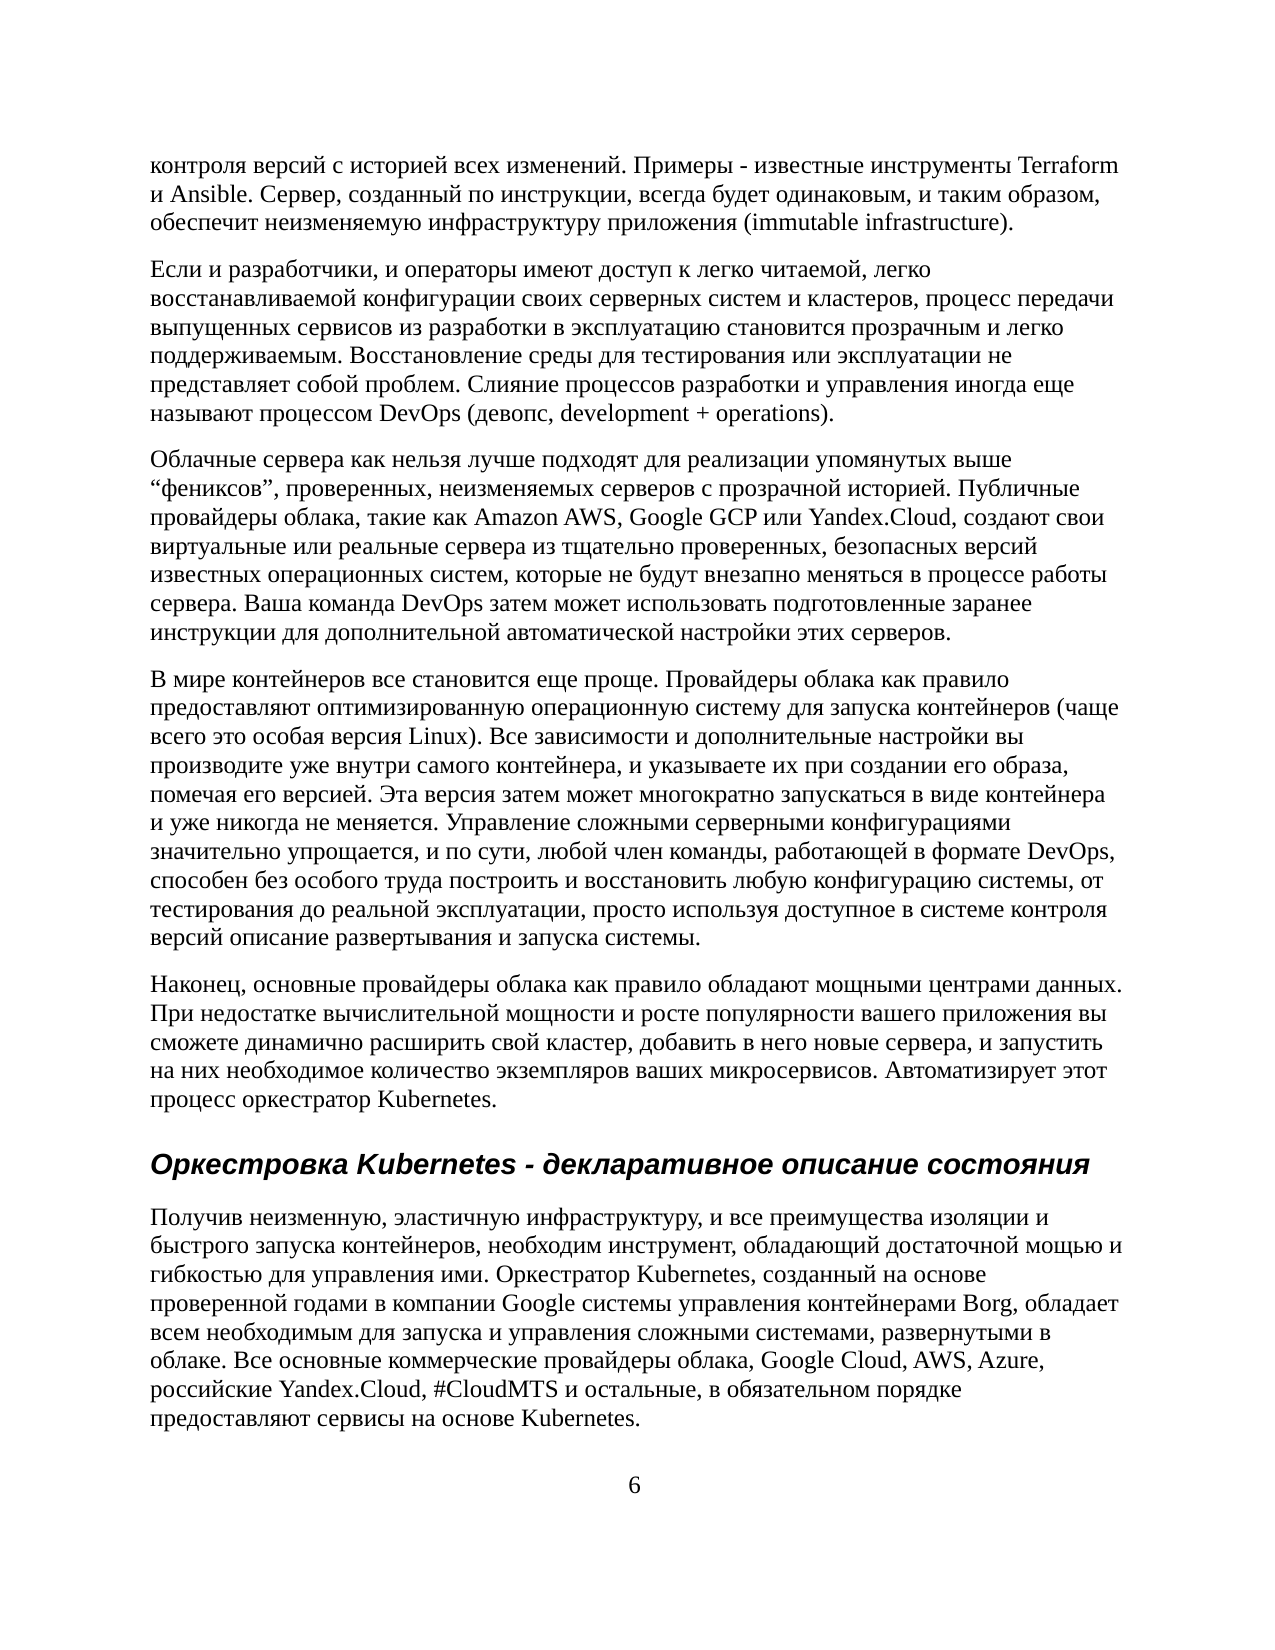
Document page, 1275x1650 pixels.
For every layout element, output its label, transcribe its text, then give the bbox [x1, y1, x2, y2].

subtitle Оркестровка Kubernetes - декларативное описание состояния [150, 1147, 1125, 1180]
text Облачные сервера как нельзя лучше подходят для реализации упомянутых выше “фениксов”, проверенных, неизменяемых серверов c прозрачной историей. Публичные провайдеры облака, такие как Amazon AWS, Google GCP или Yandex.Cloud, создают свои виртуальные или реальные сервера из тщательно проверенных, безопасных версий известных операционных систем, которые не будут внезапно меняться в процессе работы сервера. Ваша команда DevOps затем может использовать подготовленные заранее инструкции для дополнительной автоматической настройки этих серверов. [150, 444, 1125, 646]
text Если и разработчики, и операторы имеют доступ к легко читаемой, легко восстанавливаемой конфигурации своих серверных систем и кластеров, процесс передачи выпущенных сервисов из разработки в эксплуатацию становится прозрачным и легко поддерживаемым. Восстановление среды для тестирования или эксплуатации не представляет собой проблем. Слияние процессов разработки и управления иногда еще называют процессом DevOps (девопс, development + operations). [150, 254, 1125, 427]
text контроля версий с историей всех изменений. Примеры - известные инструменты Terraform и Ansible. Сервер, созданный по инструкции, всегда будет одинаковым, и таким образом, обеспечит неизменяемую инфраструктуру приложения (immutable infrastructure). [150, 150, 1125, 236]
text В мире контейнеров все становится еще проще. Провайдеры облака как правило предоставляют оптимизированную операционную систему для запуска контейнеров (чаще всего это особая версия Linux). Все зависимости и дополнительные настройки вы производите уже внутри самого контейнера, и указываете их при создании его образа, помечая его версией. Эта версия затем может многократно запускаться в виде контейнера и уже никогда не меняется. Управление сложными серверными конфигурациями значительно упрощается, и по сути, любой член команды, работающей в формате DevOps, способен без особого труда построить и восстановить любую конфигурацию системы, от тестирования до реальной эксплуатации, просто используя доступное в системе контроля версий описание развертывания и запуска системы. [150, 664, 1125, 951]
text Наконец, основные провайдеры облака как правило обладают мощными центрами данных. При недостатке вычислительной мощности и росте популярности вашего приложения вы сможете динамично расширить свой кластер, добавить в него новые сервера, и запустить на них необходимое количество экземпляров ваших микросервисов. Автоматизирует этот процесс оркестратор Kubernetes. [150, 969, 1125, 1113]
text Получив неизменную, эластичную инфраструктуру, и все преимущества изоляции и быстрого запуска контейнеров, необходим инструмент, обладающий достаточной мощью и гибкостью для управления ими. Оркестратор Kubernetes, созданный на основе проверенной годами в компании Google системы управления контейнерами Borg, обладает всем необходимым для запуска и управления сложными системами, развернутыми в облаке. Все основные коммерческие провайдеры облака, Google Cloud, AWS, Azure, российские Yandex.Cloud, #CloudMTS и остальные, в обязательном порядке предоставляют сервисы на основе Kubernetes. [150, 1202, 1125, 1432]
